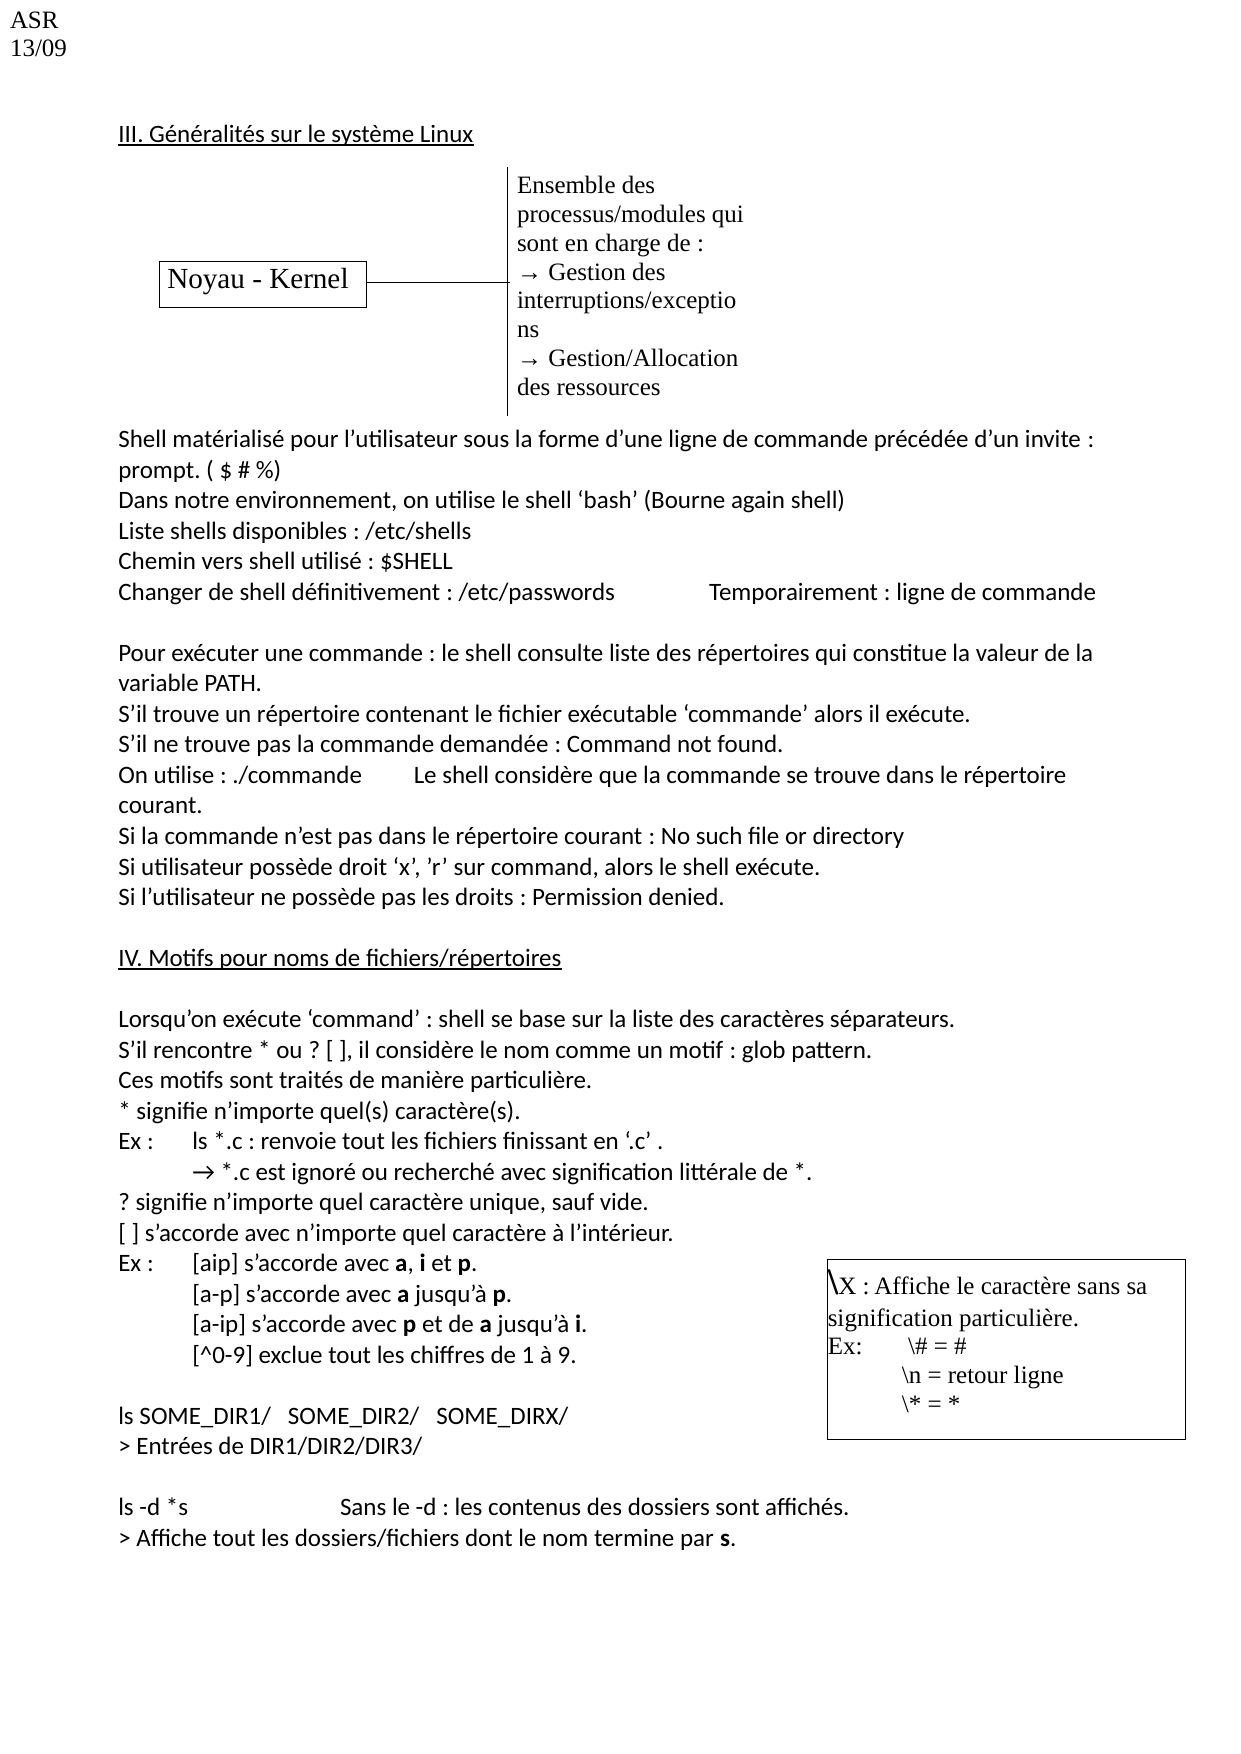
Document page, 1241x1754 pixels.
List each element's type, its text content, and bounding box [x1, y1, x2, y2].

text [a-ip] s’accorde avec p et de a jusqu’à i. [118, 1308, 827, 1339]
text ls -d *s Sans le -d : les contenus des dossiers sont affichés. [118, 1492, 1122, 1522]
text Dans notre environnement, on utilise le shell ‘bash’ (Bourne again shell) [118, 484, 1122, 515]
text → *.c est ignoré ou recherché avec signification littérale de *. [118, 1156, 1122, 1186]
text S’il ne trouve pas la commande demandée : Command not found. [118, 728, 1122, 759]
text Ces motifs sont traités de manière particulière. [118, 1064, 1122, 1095]
text * signifie n’importe quel(s) caractère(s). [118, 1095, 1122, 1125]
text [a-ip] s’accorde avec p et de a jusqu’à i. [828, 1308, 1122, 1339]
text [^0-9] exclue tout les chiffres de 1 à 9. [118, 1339, 827, 1369]
text Ex : ls *.c : renvoie tout les fichiers finissant en ‘.c’ . [118, 1125, 1122, 1156]
text III. Généralités sur le système Linux [118, 118, 1122, 149]
text > Affiche tout les dossiers/fichiers dont le nom termine par s. [118, 1522, 1122, 1553]
text ls SOME_DIR1/ SOME_DIR2/ SOME_DIRX/ [828, 1400, 1122, 1431]
text Shell matérialisé pour l’utilisateur sous la forme d’une ligne de commande précédée d’un invite : prompt. ( $ # %) [118, 423, 1122, 484]
text Liste shells disponibles : /etc/shells [118, 515, 1122, 545]
text ls SOME_DIR1/ SOME_DIR2/ SOME_DIRX/ [118, 1400, 827, 1431]
text IV. Motifs pour noms de fichiers/répertoires [118, 942, 1122, 973]
text Si l’utilisateur ne possède pas les droits : Permission denied. [118, 881, 1122, 912]
text Ex : [aip] s’accorde avec a, i et p. [118, 1247, 1122, 1278]
text Si la commande n’est pas dans le répertoire courant : No such file or directory [118, 820, 1122, 851]
text Pour exécuter une commande : le shell consulte liste des répertoires qui constitue la valeur de la variable PATH. [118, 637, 1122, 698]
text Si utilisateur possède droit ‘x’, ’r’ sur command, alors le shell exécute. [118, 851, 1122, 881]
text S’il trouve un répertoire contenant le fichier exécutable ‘commande’ alors il exécute. [118, 698, 1122, 728]
text On utilise : ./commande Le shell considère que la commande se trouve dans le répertoire courant. [118, 759, 1122, 820]
text S’il rencontre * ou ? [ ], il considère le nom comme un motif : glob pattern. [118, 1034, 1122, 1064]
text [^0-9] exclue tout les chiffres de 1 à 9. [828, 1339, 1122, 1369]
text Lorsqu’on exécute ‘command’ : shell se base sur la liste des caractères séparateurs. [118, 1003, 1122, 1034]
text [ ] s’accorde avec n’importe quel caractère à l’intérieur. [118, 1217, 1122, 1247]
text [a-p] s’accorde avec a jusqu’à p. [828, 1278, 1122, 1308]
text > Entrées de DIR1/DIR2/DIR3/ [118, 1431, 1122, 1461]
text ? signifie n’importe quel caractère unique, sauf vide. [118, 1186, 1122, 1217]
text Chemin vers shell utilisé : $SHELL Changer de shell définitivement : /etc/passwords Temporairement : ligne de commande [118, 545, 1122, 606]
text [a-p] s’accorde avec a jusqu’à p. [118, 1278, 827, 1308]
